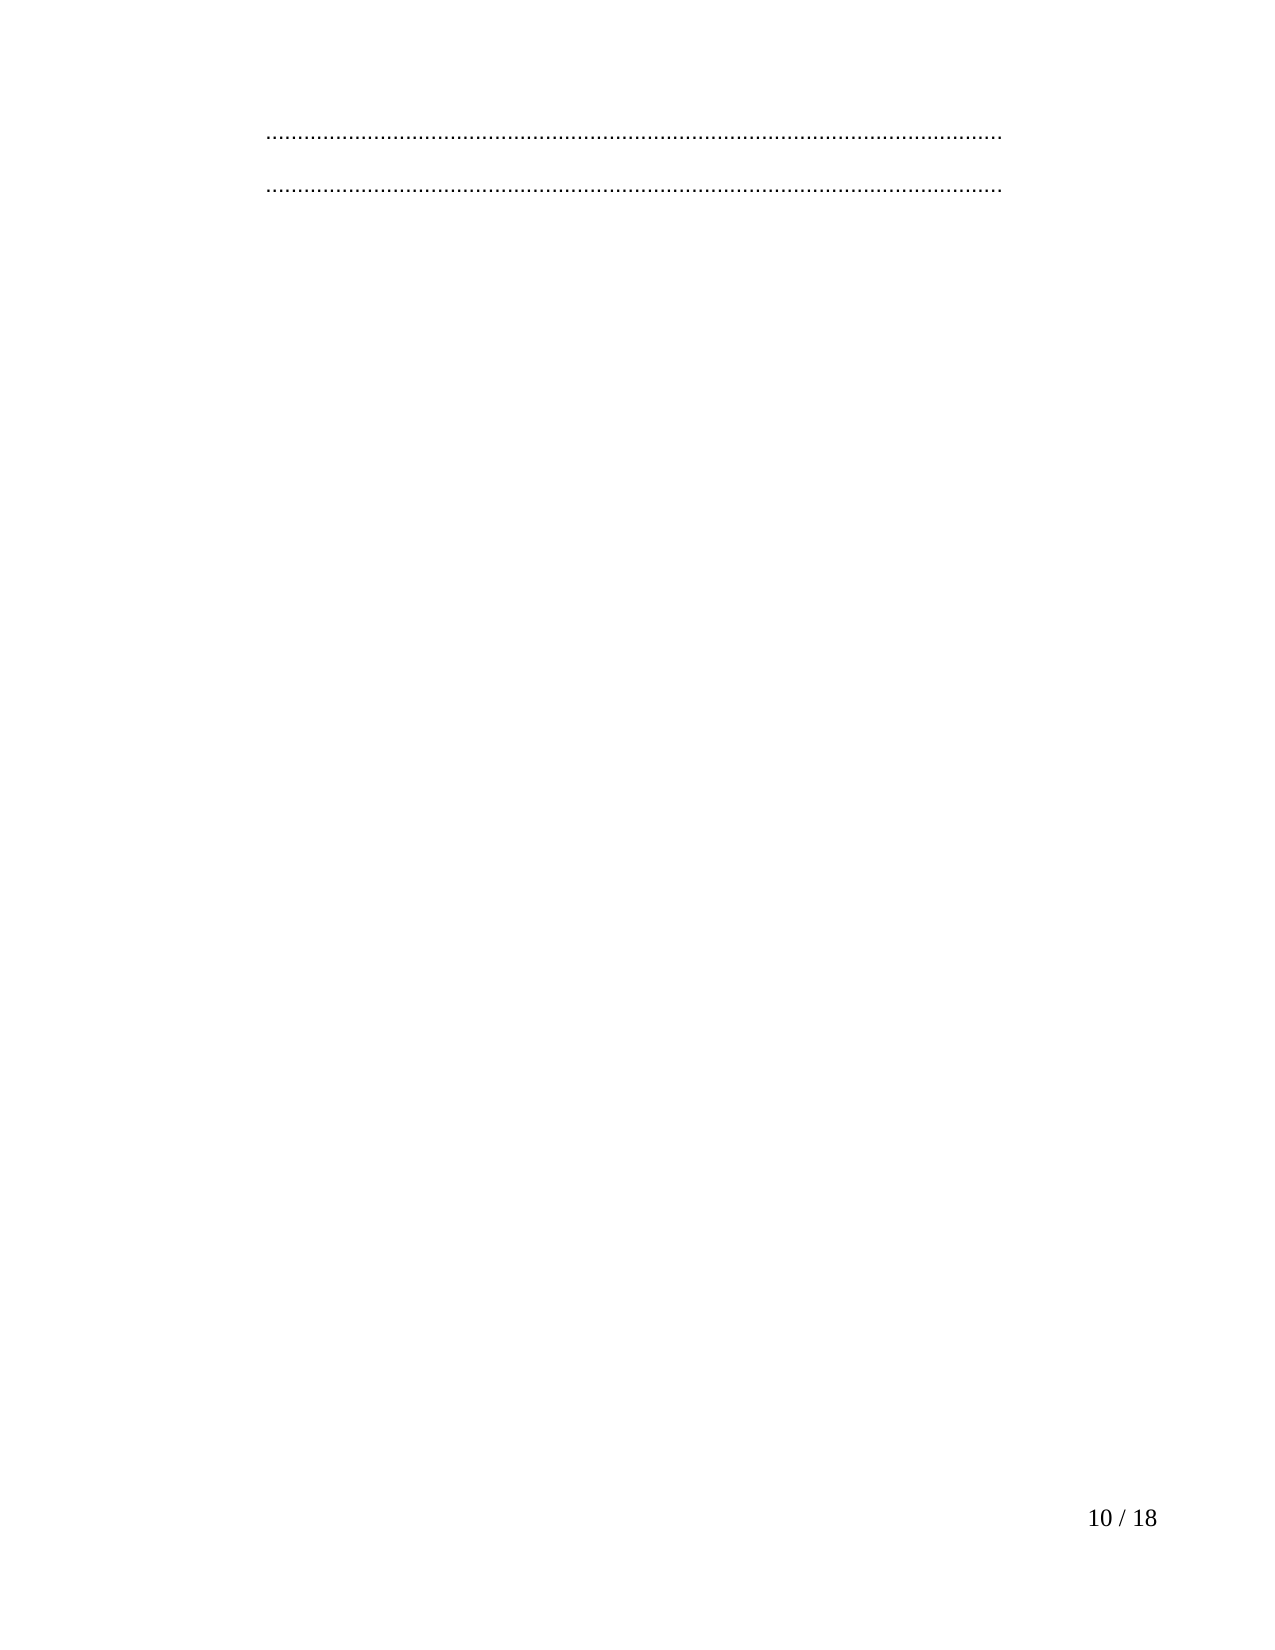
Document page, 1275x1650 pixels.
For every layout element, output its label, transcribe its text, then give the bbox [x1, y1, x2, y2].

list Défaillance partielle (graceful failure) [236, 118, 1157, 197]
